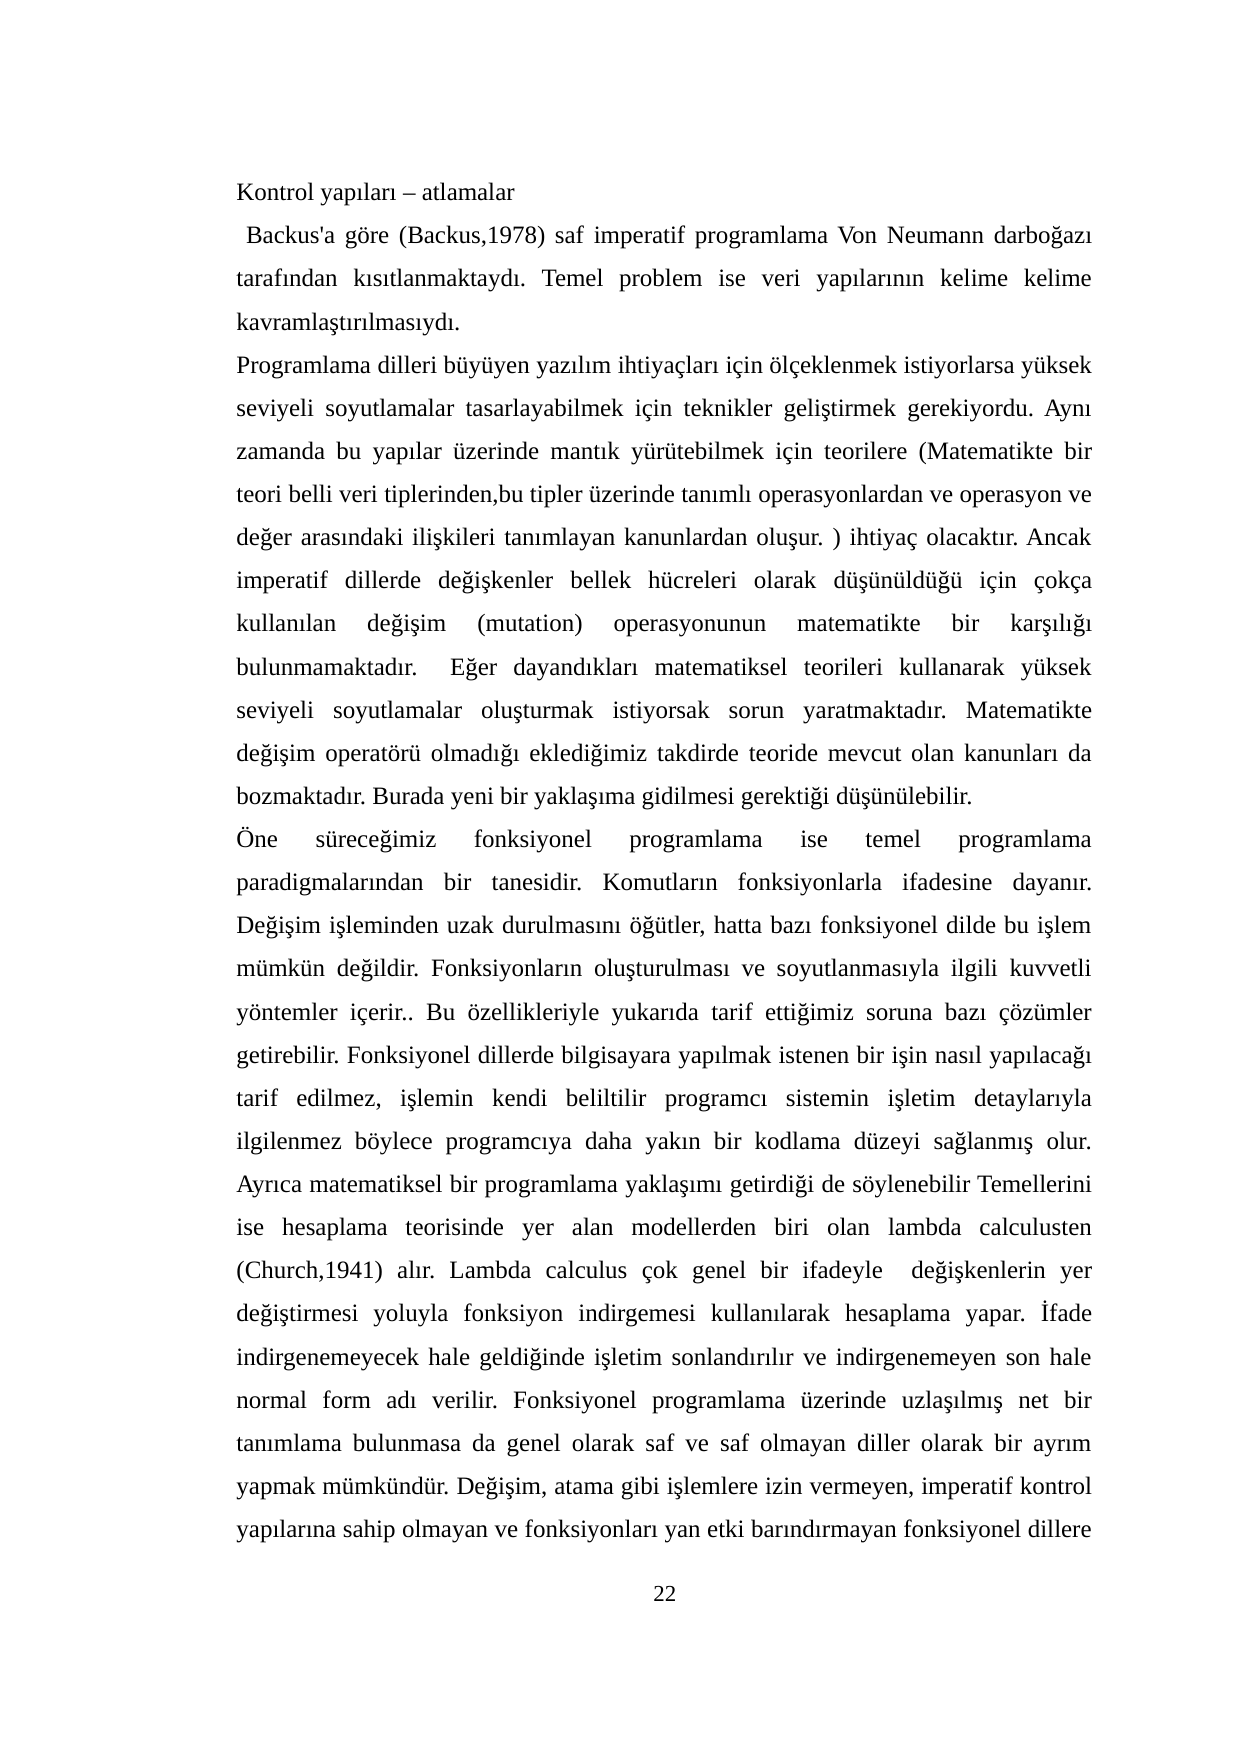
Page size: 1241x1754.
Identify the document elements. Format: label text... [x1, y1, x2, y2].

text Kontrol yapıları – atlamalar [236, 177, 1093, 206]
text Programlama dilleri büyüyen yazılım ihtiyaçları için ölçeklenmek istiyorlarsa yüksek seviyeli soyutlamalar tasarlayabilmek için teknikler geliştirmek gerekiyordu. Aynı zamanda bu yapılar üzerinde mantık yürütebilmek için teorilere (Matematikte bir teori belli veri tiplerinden,bu tipler üzerinde tanımlı operasyonlardan ve operasyon ve değer arasındaki ilişkileri tanımlayan kanunlardan oluşur. ) ihtiyaç olacaktır. Ancak imperatif dillerde değişkenler bellek hücreleri olarak düşünüldüğü için çokça kullanılan değişim (mutation) operasyonunun matematikte bir karşılığı bulunmamaktadır. Eğer dayandıkları matematiksel teorileri kullanarak yüksek seviyeli soyutlamalar oluşturmak istiyorsak sorun yaratmaktadır. Matematikte değişim operatörü olmadığı eklediğimiz takdirde teoride mevcut olan kanunları da bozmaktadır. Burada yeni bir yaklaşıma gidilmesi gerektiği düşünülebilir. [236, 350, 1093, 810]
text Backus'a göre (Backus,1978) saf imperatif programlama Von Neumann darboğazı tarafından kısıtlanmaktaydı. Temel problem ise veri yapılarının kelime kelime kavramlaştırılmasıydı. [236, 220, 1093, 335]
text Öne süreceğimiz fonksiyonel programlama ise temel programlama paradigmalarından bir tanesidir. Komutların fonksiyonlarla ifadesine dayanır. Değişim işleminden uzak durulmasını öğütler, hatta bazı fonksiyonel dilde bu işlem mümkün değildir. Fonksiyonların oluşturulması ve soyutlanmasıyla ilgili kuvvetli yöntemler içerir.. Bu özellikleriyle yukarıda tarif ettiğimiz soruna bazı çözümler getirebilir. Fonksiyonel dillerde bilgisayara yapılmak istenen bir işin nasıl yapılacağı tarif edilmez, işlemin kendi beliltilir programcı sistemin işletim detaylarıyla ilgilenmez böylece programcıya daha yakın bir kodlama düzeyi sağlanmış olur. Ayrıca matematiksel bir programlama yaklaşımı getirdiği de söylenebilir Temellerini ise hesaplama teorisinde yer alan modellerden biri olan lambda calculusten (Church,1941) alır. Lambda calculus çok genel bir ifadeyle değişkenlerin yer değiştirmesi yoluyla fonksiyon indirgemesi kullanılarak hesaplama yapar. İfade indirgenemeyecek hale geldiğinde işletim sonlandırılır ve indirgenemeyen son hale normal form adı verilir. Fonksiyonel programlama üzerinde uzlaşılmış net bir tanımlama bulunmasa da genel olarak saf ve saf olmayan diller olarak bir ayrım yapmak mümkündür. Değişim, atama gibi işlemlere izin vermeyen, imperatif kontrol yapılarına sahip olmayan ve fonksiyonları yan etki barındırmayan fonksiyonel dillere [236, 824, 1093, 1543]
